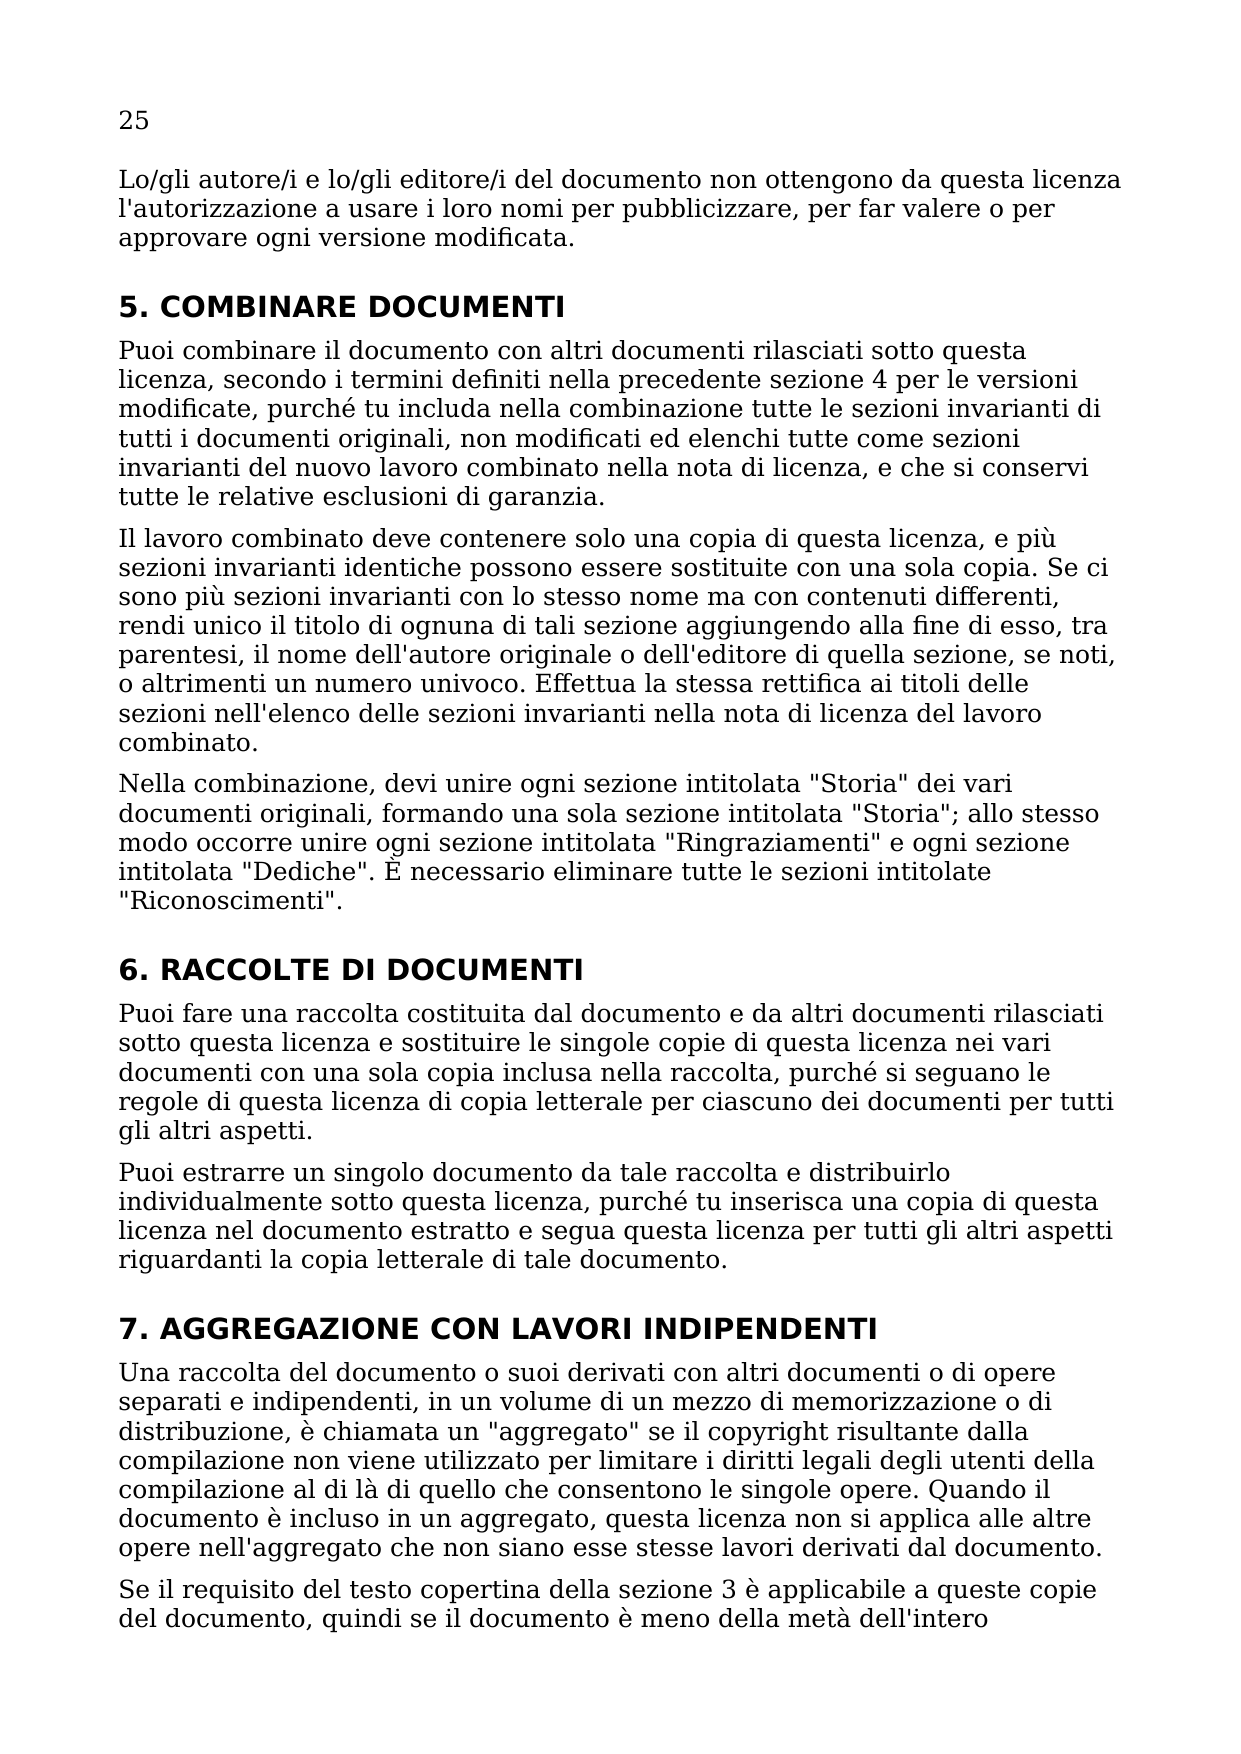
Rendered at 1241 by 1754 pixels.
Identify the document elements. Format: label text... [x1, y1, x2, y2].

text Se il requisito del testo copertina della sezione 3 è applicabile a queste copie del documento, quindi se il documento è meno della metà dell'intero [118, 1575, 1122, 1633]
text Puoi fare una raccolta costituita dal documento e da altri documenti rilasciati sotto questa licenza e sostituire le singole copie di questa licenza nei vari documenti con una sola copia inclusa nella raccolta, purché si seguano le regole di questa licenza di copia letterale per ciascuno dei documenti per tutti gli altri aspetti. [118, 999, 1122, 1145]
subtitle 6. RACCOLTE DI DOCUMENTI [118, 953, 1122, 987]
text Una raccolta del documento o suoi derivati con altri documenti o di opere separati e indipendenti, in un volume di un mezzo di memorizzazione o di distribuzione, è chiamata un "aggregato" se il copyright risultante dalla compilazione non viene utilizzato per limitare i diritti legali degli utenti della compilazione al di là di quello che consentono le singole opere. Quando il documento è incluso in un aggregato, questa licenza non si applica alle altre opere nell'aggregato che non siano esse stesse lavori derivati dal documento. [118, 1358, 1122, 1563]
text Nella combinazione, devi unire ogni sezione intitolata "Storia" dei vari documenti originali, formando una sola sezione intitolata "Storia"; allo stesso modo occorre unire ogni sezione intitolata "Ringraziamenti" e ogni sezione intitolata "Dediche". È necessario eliminare tutte le sezioni intitolate "Riconoscimenti". [118, 770, 1122, 916]
text Il lavoro combinato deve contenere solo una copia di questa licenza, e più sezioni invarianti identiche possono essere sostituite con una sola copia. Se ci sono più sezioni invarianti con lo stesso nome ma con contenuti differenti, rendi unico il titolo di ognuna di tali sezione aggiungendo alla fine di esso, tra parentesi, il nome dell'autore originale o dell'editore di quella sezione, se noti, o altrimenti un numero univoco. Effettua la stessa rettifica ai titoli delle sezioni nell'elenco delle sezioni invarianti nella nota di licenza del lavoro combinato. [118, 524, 1122, 757]
subtitle 5. COMBINARE DOCUMENTI [118, 290, 1122, 324]
text Puoi estrarre un singolo documento da tale raccolta e distribuirlo individualmente sotto questa licenza, purché tu inserisca una copia di questa licenza nel documento estratto e segua questa licenza per tutti gli altri aspetti riguardanti la copia letterale di tale documento. [118, 1158, 1122, 1274]
text Puoi combinare il documento con altri documenti rilasciati sotto questa licenza, secondo i termini definiti nella precedente sezione 4 per le versioni modificate, purché tu includa nella combinazione tutte le sezioni invarianti di tutti i documenti originali, non modificati ed elenchi tutte come sezioni invarianti del nuovo lavoro combinato nella nota di licenza, e che si conservi tutte le relative esclusioni di garanzia. [118, 336, 1122, 511]
subtitle 7. AGGREGAZIONE CON LAVORI INDIPENDENTI [118, 1312, 1122, 1346]
text Lo/gli autore/i e lo/gli editore/i del documento non ottengono da questa licenza l'autorizzazione a usare i loro nomi per pubblicizzare, per far valere o per approvare ogni versione modificata. [118, 165, 1122, 252]
